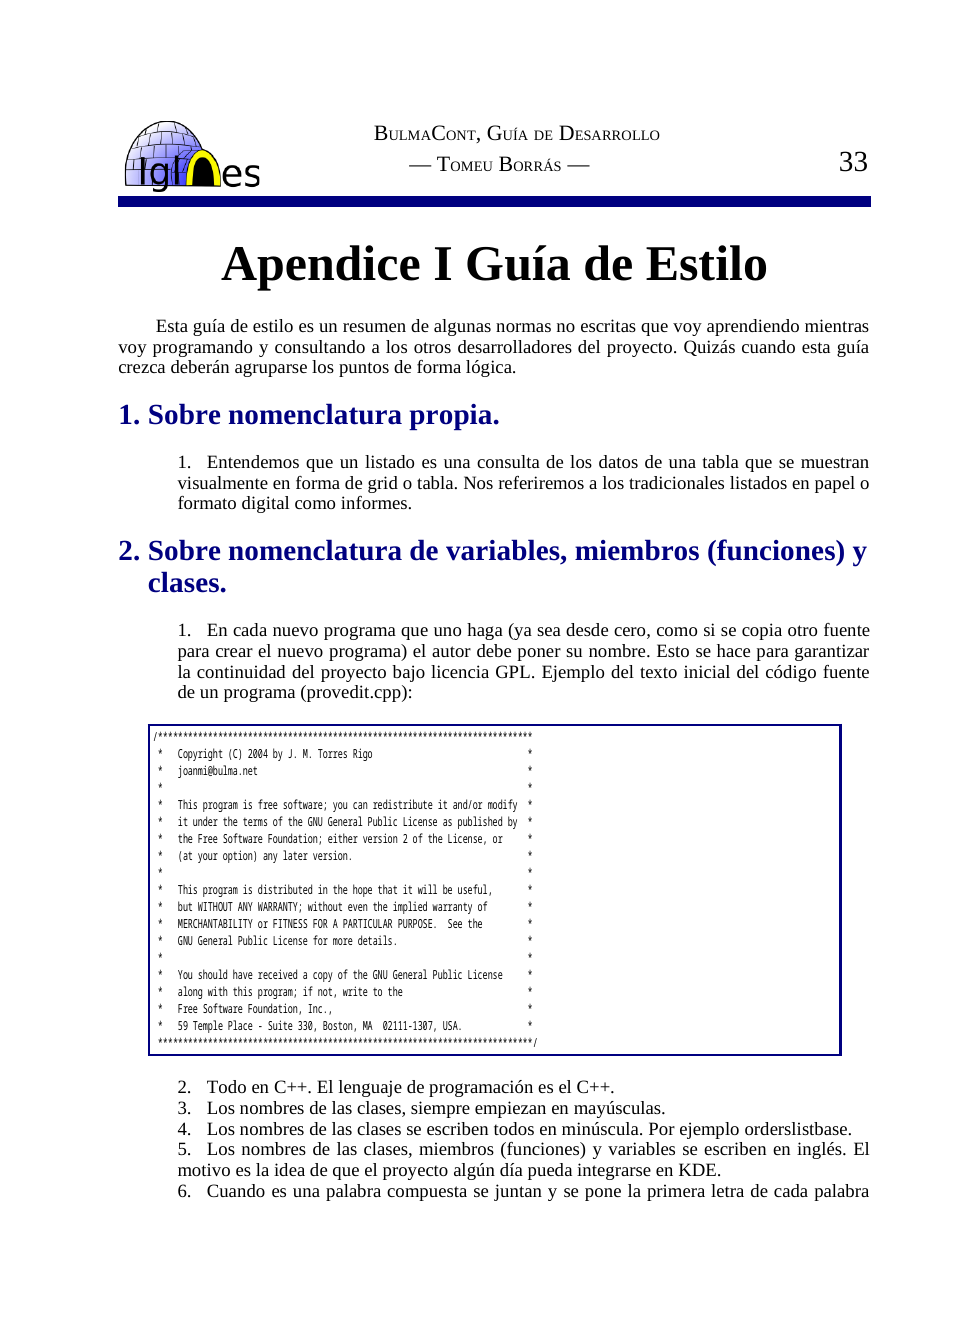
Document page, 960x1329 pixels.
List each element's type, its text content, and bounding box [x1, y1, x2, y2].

list Los nombres de las clases se escriben todos en minúscula. Por ejemplo orderslistbase. [148, 1118, 871, 1139]
text * joanmi@bulma.net * [150, 757, 839, 774]
picture [124, 121, 260, 192]
text * 59 Temple Place - Suite 330, Boston, MA 02111-1307, USA. * [150, 1012, 839, 1029]
text * Copyright (C) 2004 by J. M. Torres Rigo * [150, 740, 839, 757]
text * it under the terms of the GNU General Public License as published by * [150, 808, 839, 825]
text * but WITHOUT ANY WARRANTY; without even the implied warranty of * [150, 893, 839, 910]
text * Free Software Foundation, Inc., * [150, 995, 839, 1012]
text * You should have received a copy of the GNU General Public License * [150, 961, 839, 978]
list Cuando es una palabra compuesta se juntan y se pone la primera letra de cada palabra [148, 1180, 871, 1201]
list Sobre nomenclatura de variables, miembros (funciones) y clases. [118, 534, 871, 599]
text * MERCHANTABILITY or FITNESS FOR A PARTICULAR PURPOSE. See the * [150, 910, 839, 927]
text * * [150, 859, 839, 876]
text * GNU General Public License for more details. * [150, 927, 839, 944]
text /*************************************************************************** [150, 726, 839, 740]
title Apendice I Guía de Estilo [118, 236, 871, 291]
text * along with this program; if not, write to the * [150, 978, 839, 995]
list Los nombres de las clases, miembros (funciones) y variables se escriben en inglés. El motivo es la idea de que el proyecto algún día pueda integrarse en KDE. [148, 1139, 871, 1180]
list Sobre nomenclatura propia. [118, 398, 871, 431]
text * the Free Software Foundation; either version 2 of the License, or * [150, 825, 839, 842]
list Todo en C++. El lenguaje de programación es el C++. [148, 1077, 871, 1097]
text * * [150, 944, 839, 961]
list En cada nuevo programa que uno haga (ya sea desde cero, como si se copia otro fuente para crear el nuevo programa) el autor debe poner su nombre. Esto se hace para garantizar la continuidad del proyecto bajo licencia GPL. Ejemplo del texto inicial del código fuente de un programa (provedit.cpp): [148, 620, 871, 703]
text * This program is distributed in the hope that it will be useful, * [150, 876, 839, 893]
list Los nombres de las clases, siempre empiezan en mayúsculas. [148, 1097, 871, 1118]
list Entendemos que un listado es una consulta de los datos de una tabla que se muestran visualmente en forma de grid o tabla. Nos referiremos a los tradicionales listados en papel o formato digital como informes. [148, 452, 871, 514]
text Esta guía de estilo es un resumen de algunas normas no escritas que voy aprendiendo mientras voy programando y consultando a los otros desarrolladores del proyecto. Quizás cuando esta guía crezca deberán agruparse los puntos de forma lógica. [118, 316, 871, 378]
text ***************************************************************************/ [150, 1029, 839, 1054]
text * * [150, 774, 839, 791]
text * This program is free software; you can redistribute it and/or modify * [150, 791, 839, 808]
text * (at your option) any later version. * [150, 842, 839, 859]
